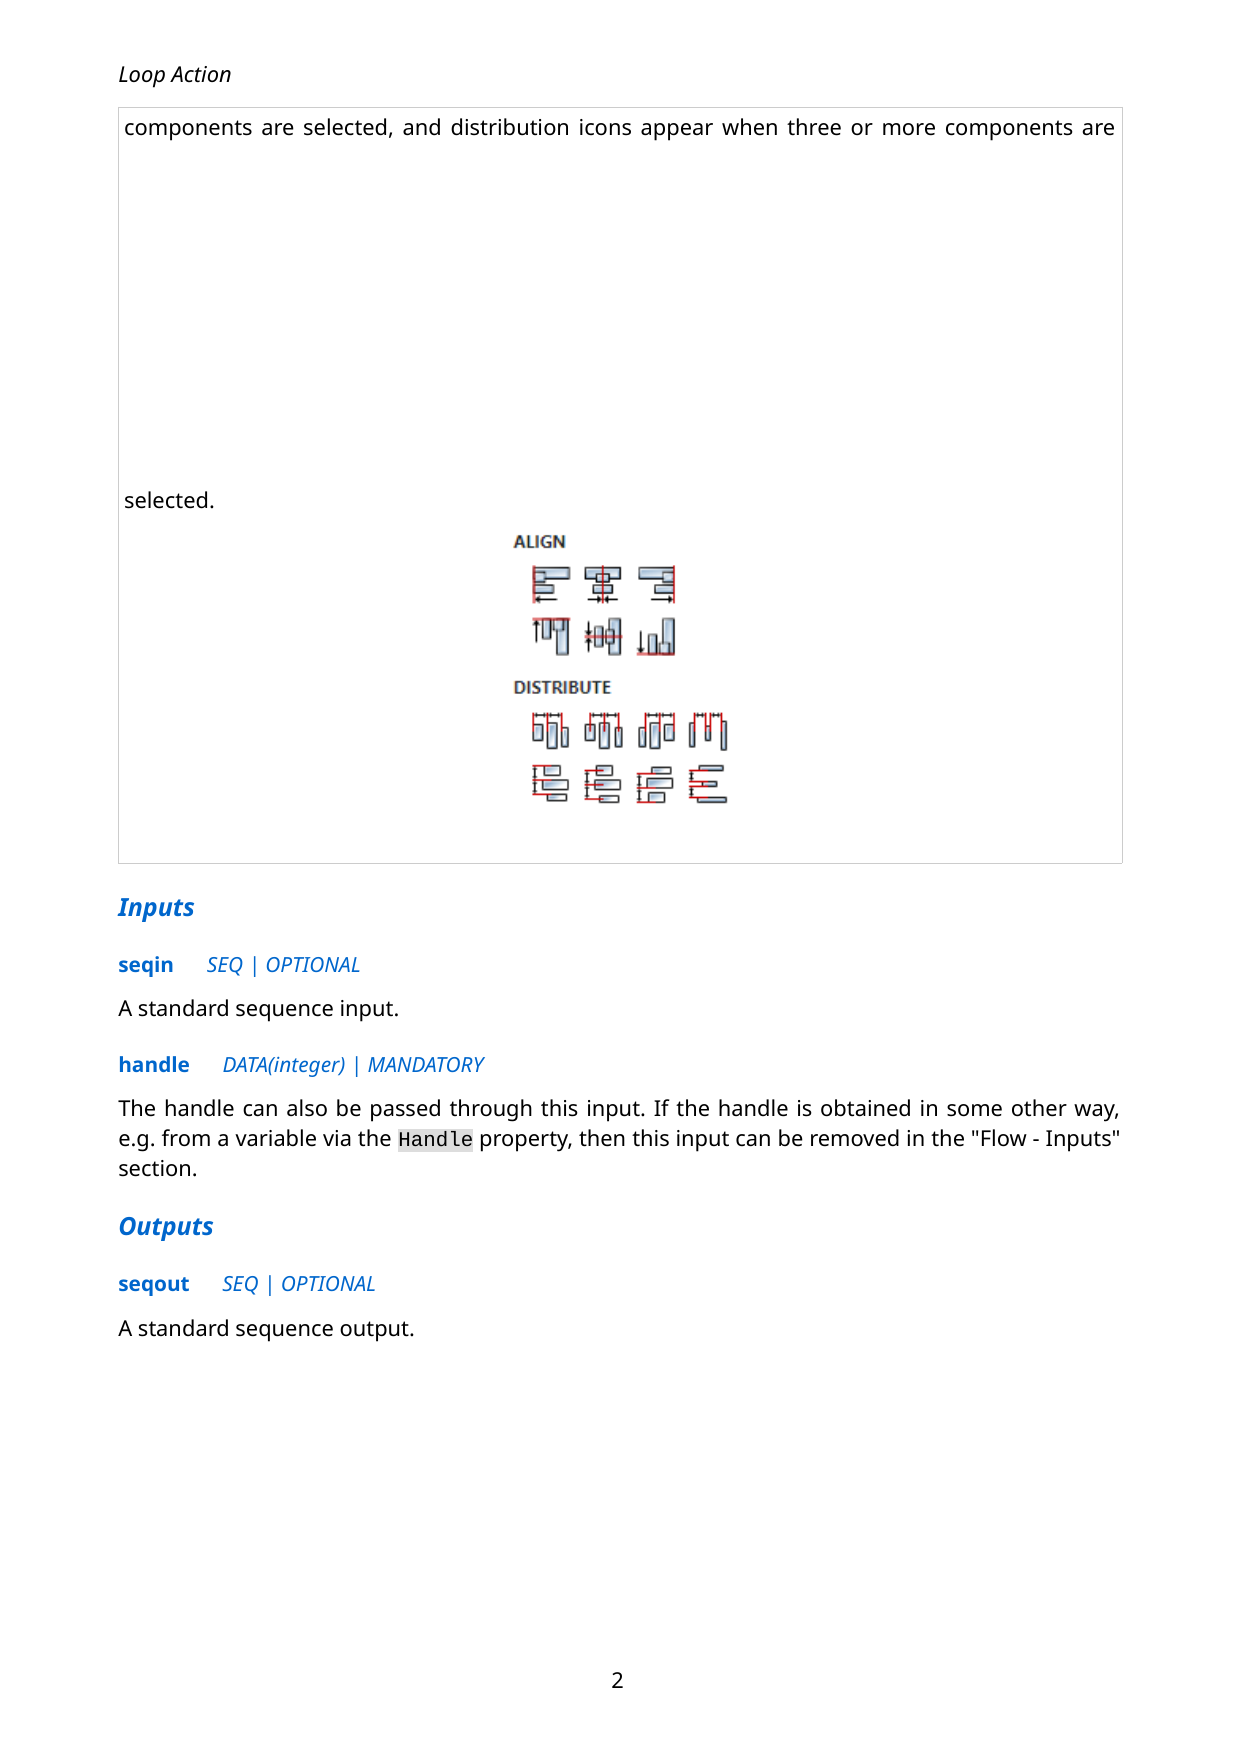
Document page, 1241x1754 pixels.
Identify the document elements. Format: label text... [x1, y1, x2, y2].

text A standard sequence output. [118, 1313, 1122, 1342]
subtitle handle DATA(integer) | MANDATORY [118, 1050, 1122, 1078]
table_cell components are selected, and distribution icons appear when three or more components are selected. [119, 108, 1122, 863]
subtitle seqin SEQ | OPTIONAL [118, 950, 1122, 978]
text A standard sequence input. [118, 993, 1122, 1023]
subtitle seqout SEQ | OPTIONAL [118, 1269, 1122, 1298]
subtitle Outputs [118, 1209, 1122, 1243]
subtitle Inputs [118, 889, 1122, 923]
picture [490, 526, 750, 816]
text The handle can also be passed through this input. If the handle is obtained in some other way, e.g. from a variable via the Handle property, then this input can be removed in the "Flow - Inputs" section. [118, 1093, 1122, 1182]
